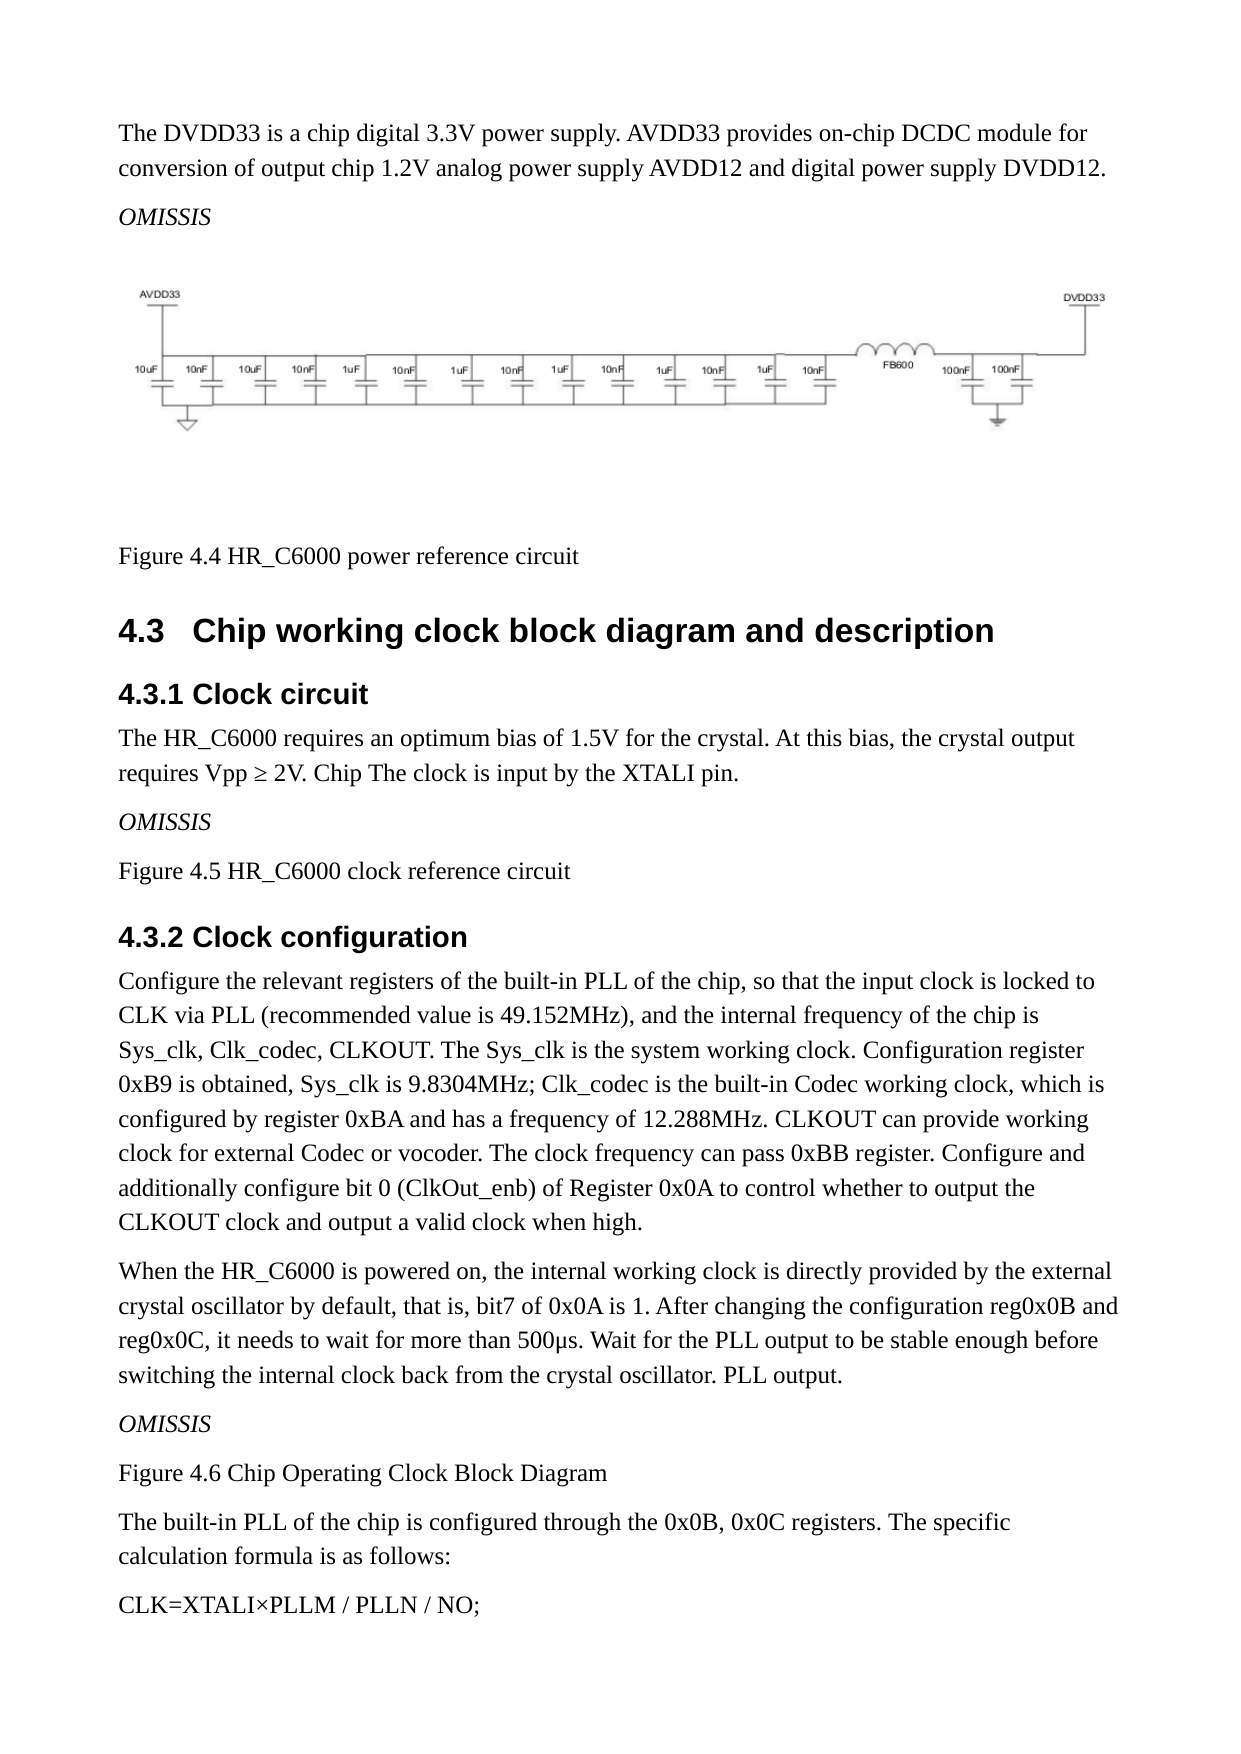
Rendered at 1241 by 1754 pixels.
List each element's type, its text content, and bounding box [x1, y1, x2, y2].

text Configure the relevant registers of the built-in PLL of the chip, so that the input clock is locked to CLK via PLL (recommended value is 49.152MHz), and the internal frequency of the chip is Sys_clk, Clk_codec, CLKOUT. The Sys_clk is the system working clock. Configuration register 0xB9 is obtained, Sys_clk is 9.8304MHz; Clk_codec is the built-in Codec working clock, which is configured by register 0xBA and has a frequency of 12.288MHz. CLKOUT can provide working clock for external Codec or vocoder. The clock frequency can pass 0xBB register. Configure and additionally configure bit 0 (ClkOut_enb) of Register 0x0A to control whether to output the CLKOUT clock and output a valid clock when high. [118, 966, 1122, 1236]
picture [118, 250, 1123, 438]
text Figure 4.4 HR_C6000 power reference circuit [118, 541, 1122, 570]
subtitle Chip working clock block diagram and description [118, 611, 1122, 650]
text The HR_C6000 requires an optimum bias of 1.5V for the crystal. At this bias, the crystal output requires Vpp ≥ 2V. Chip The clock is input by the XTALI pin. [118, 723, 1122, 787]
subtitle Clock circuit [118, 677, 1122, 711]
text The DVDD33 is a chip digital 3.3V power supply. AVDD33 provides on-chip DCDC module for conversion of output chip 1.2V analog power supply AVDD12 and digital power supply DVDD12. [118, 118, 1122, 181]
text OMISSIS [118, 1409, 1122, 1437]
text When the HR_C6000 is powered on, the internal working clock is directly provided by the external crystal oscillator by default, that is, bit7 of 0x0A is 1. After changing the configuration reg0x0B and reg0x0C, it needs to wait for more than 500μs. Wait for the PLL output to be stable enough before switching the internal clock back from the crystal oscillator. PLL output. [118, 1256, 1122, 1388]
text CLK=XTALI×PLLM / PLLN / NO; [118, 1590, 1122, 1619]
subtitle Clock configuration [118, 919, 1122, 953]
text Figure 4.5 HR_C6000 clock reference circuit [118, 856, 1122, 885]
text The built-in PLL of the chip is configured through the 0x0B, 0x0C registers. The specific calculation formula is as follows: [118, 1507, 1122, 1570]
text Figure 4.6 Chip Operating Clock Block Diagram [118, 1458, 1122, 1487]
text OMISSIS [118, 202, 1122, 230]
text OMISSIS [118, 807, 1122, 836]
